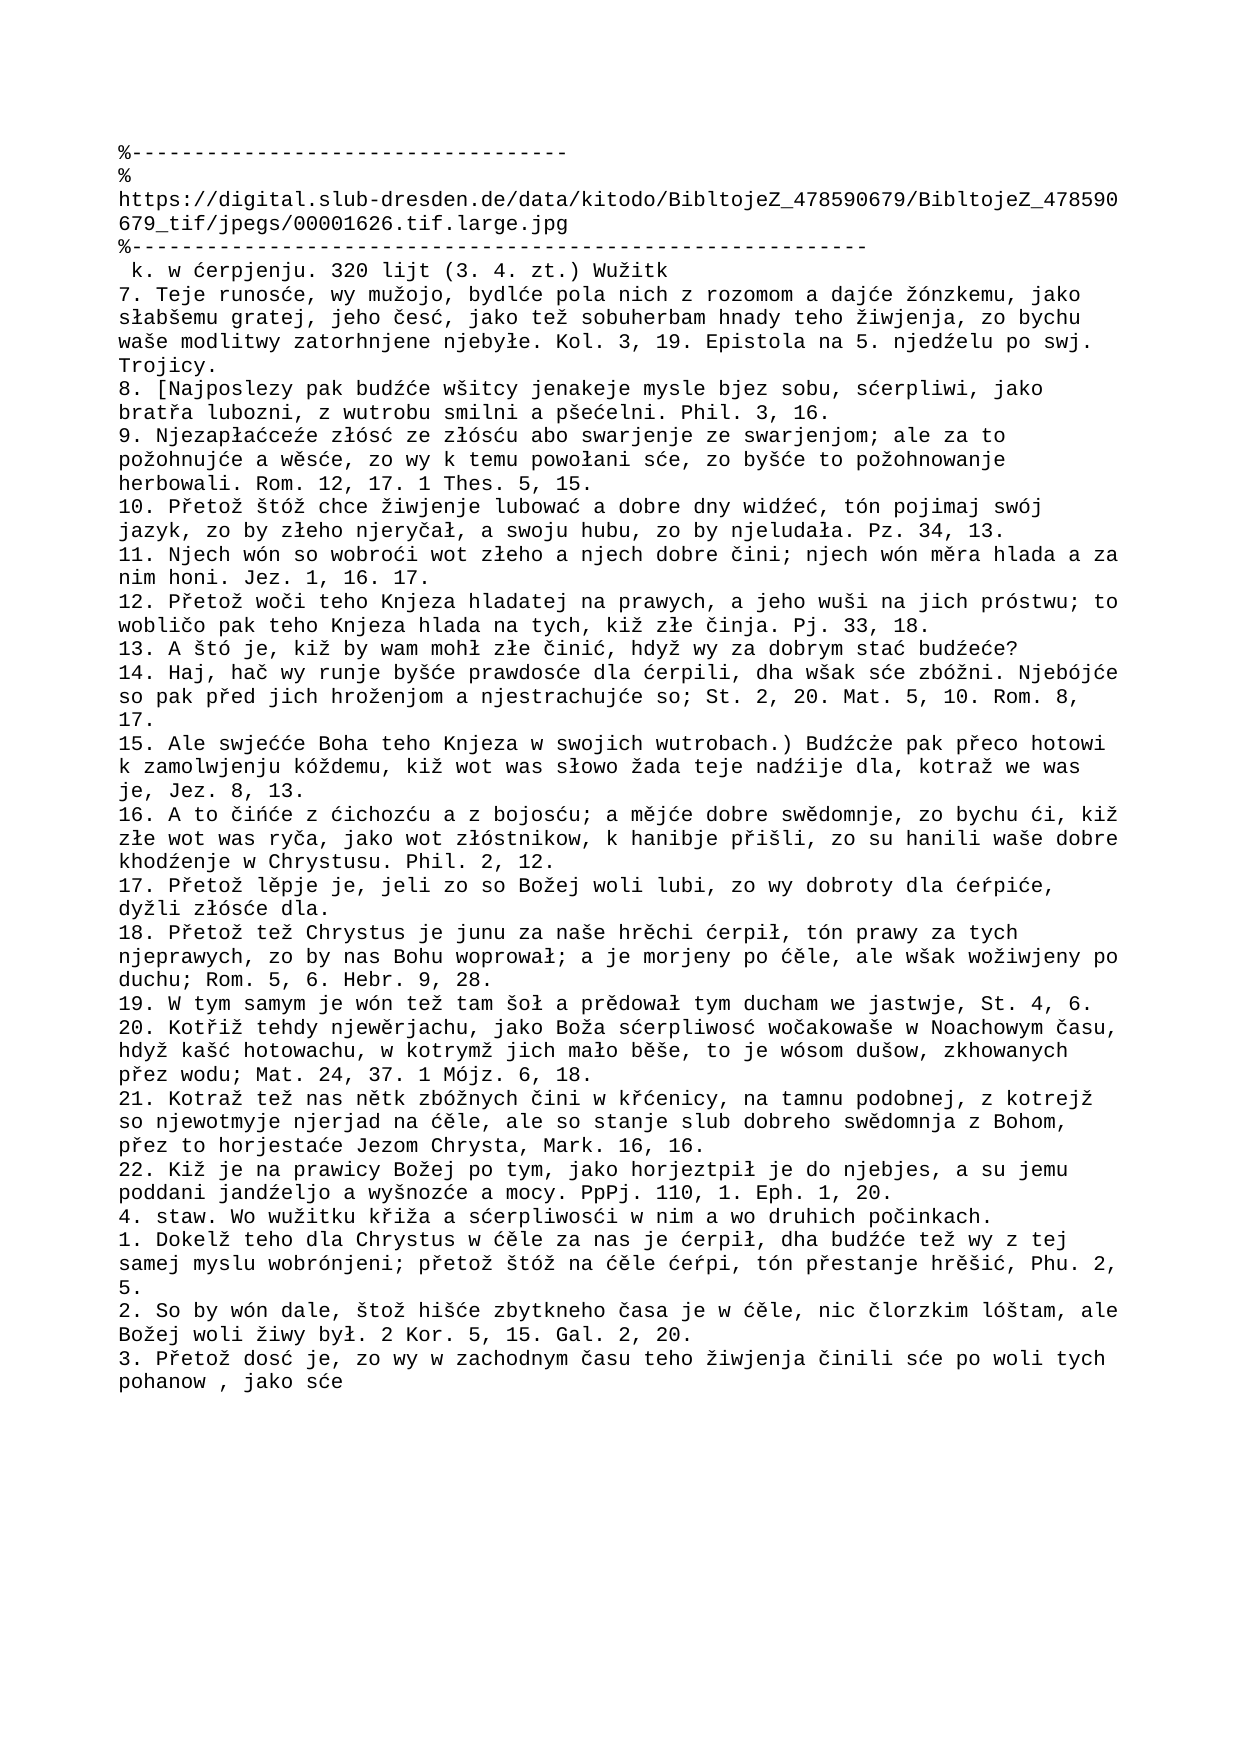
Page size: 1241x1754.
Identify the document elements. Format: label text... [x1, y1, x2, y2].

text 13. A štó je, kiž by wam mohł złe činić, hdyž wy za dobrym stać budźeće? [118, 638, 1122, 662]
text 9. Njezapłaćceźe złósć ze złósću abo swarjenje ze swarjenjom; ale za to požohnujće a wěsće, zo wy k temu powołani sće, zo byšće to požohnowanje herbowali. Rom. 12, 17. 1 Thes. 5, 15. [118, 426, 1122, 496]
text %----------------------------------------------------------- [118, 236, 1122, 260]
text 17. Přetož lěpje je, jeli zo so Božej woli lubi, zo wy dobroty dla ćeŕpiće, dyžli złósće dla. [118, 875, 1122, 922]
text 8. [Najposlezy pak budźće wšitcy jenakeje mysle bjez sobu, sćerpliwi, jako bratřa lubozni, z wutrobu smilni a pšećelni. Phil. 3, 16. [118, 378, 1122, 426]
text 18. Přetož tež Chrystus je junu za naše hrěchi ćerpił, tón prawy za tych njeprawych, zo by nas Bohu woprował; a je morjeny po ćěle, ale wšak wožiwjeny po duchu; Rom. 5, 6. Hebr. 9, 28. [118, 922, 1122, 993]
text 20. Kotřiž tehdy njewěrjachu, jako Boža sćerpliwosć wočakowaše w Noachowym času, hdyž kašć hotowachu, w kotrymž jich mało běše, to je wósom dušow, zkhowanych přez wodu; Mat. 24, 37. 1 Mójz. 6, 18. [118, 1017, 1122, 1088]
text 2. So by wón dale, štož hišće zbytkneho časa je w ćěle, nic člorzkim lóštam, ale Božej woli žiwy był. 2 Kor. 5, 15. Gal. 2, 20. [118, 1300, 1122, 1348]
text 7. Teje runosće, wy mužojo, bydlće pola nich z rozomom a dajće žónzkemu, jako słabšemu gratej, jeho česć, jako tež sobuherbam hnady teho žiwjenja, zo bychu waše modlitwy zatorhnjene njebyłe. Kol. 3, 19. Epistola na 5. njedźelu po swj. Trojicy. [118, 284, 1122, 378]
text 19. W tym samym je wón tež tam šoł a prědował tym ducham we jastwje, St. 4, 6. [118, 993, 1122, 1017]
text 16. A to čińće z ćichozću a z bojosću; a mějće dobre swědomnje, zo bychu ći, kiž złe wot was ryča, jako wot złóstnikow, k hanibje přišli, zo su hanili waše dobre khodźenje w Chrystusu. Phil. 2, 12. [118, 804, 1122, 875]
text 12. Přetož woči teho Knjeza hladatej na prawych, a jeho wuši na jich próstwu; to wobličo pak teho Knjeza hlada na tych, kiž złe činja. Pj. 33, 18. [118, 591, 1122, 638]
text % https://digital.slub-dresden.de/data/kitodo/BibltojeZ_478590679/BibltojeZ_478590679_tif/jpegs/00001626.tif.large.jpg [118, 165, 1122, 236]
text 4. staw. Wo wužitku křiža a sćerpliwosći w nim a wo druhich počinkach. [118, 1206, 1122, 1229]
text 1. Dokelž teho dla Chrystus w ćěle za nas je ćerpił, dha budźće tež wy z tej samej myslu wobrónjeni; přetož štóž na ćěle ćeŕpi, tón přestanje hrěšić, Phu. 2, 5. [118, 1229, 1122, 1300]
text %----------------------------------- [118, 142, 1122, 165]
text 21. Kotraž tež nas nětk zbóžnych čini w křćenicy, na tamnu podobnej, z kotrejž so njewotmyje njerjad na ćěle, ale so stanje slub dobreho swědomnja z Bohom, přez to horjestaće Jezom Chrysta, Mark. 16, 16. [118, 1088, 1122, 1158]
text 3. Přetož dosć je, zo wy w zachodnym času teho žiwjenja činili sće po woli tych pohanow , jako sće [118, 1348, 1122, 1395]
text 10. Přetož štóž chce žiwjenje lubować a dobre dny widźeć, tón pojimaj swój jazyk, zo by złeho njeryčał, a swoju hubu, zo by njeludała. Pz. 34, 13. [118, 496, 1122, 544]
text k. w ćerpjenju. 320 lijt (3. 4. zt.) Wužitk [118, 260, 1122, 284]
text 15. Ale swjećće Boha teho Knjeza w swojich wutrobach.) Budźcże pak přeco hotowi k zamolwjenju kóždemu, kiž wot was słowo žada teje nadźije dla, kotraž we was je, Jez. 8, 13. [118, 733, 1122, 804]
text 14. Haj, hač wy runje byšće prawdosće dla ćerpili, dha wšak sće zbóžni. Njebójće so pak před jich hroženjom a njestrachujće so; St. 2, 20. Mat. 5, 10. Rom. 8, 17. [118, 662, 1122, 733]
text 11. Njech wón so wobroći wot złeho a njech dobre čini; njech wón měra hlada a za nim honi. Jez. 1, 16. 17. [118, 544, 1122, 591]
text 22. Kiž je na prawicy Božej po tym, jako horjeztpił je do njebjes, a su jemu poddani jandźeljo a wyšnozće a mocy. PpPj. 110, 1. Eph. 1, 20. [118, 1158, 1122, 1206]
